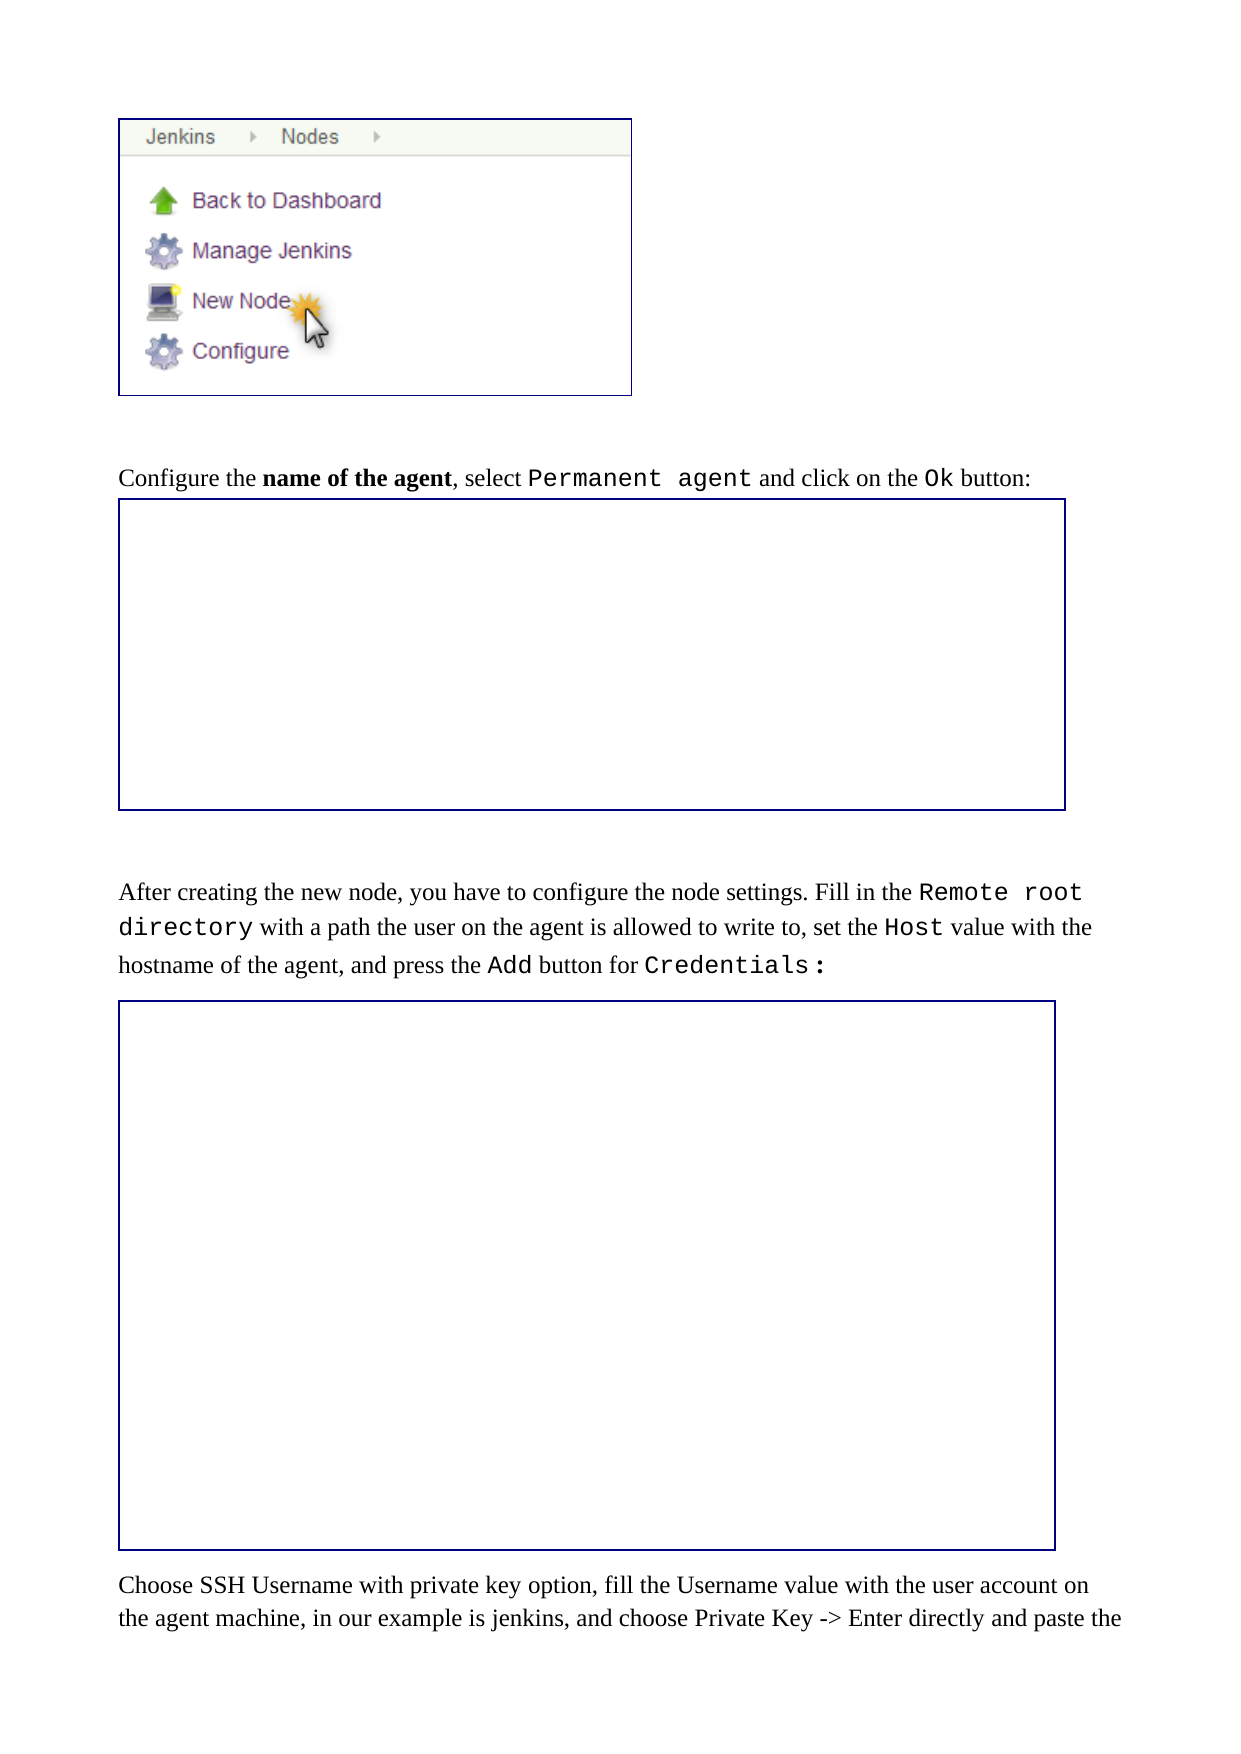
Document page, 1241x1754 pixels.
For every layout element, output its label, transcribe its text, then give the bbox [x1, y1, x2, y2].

text Choose SSH Username with private key option, fill the Username value with the user account on the agent machine, in our example is jenkins, and choose Private Key -> Enter directly and paste the [118, 1570, 1122, 1632]
text After creating the new node, you have to configure the node settings. Fill in the Remote root directory with a path the user on the agent is allowed to write to, set the Host value with the hostname of the agent, and press the Add button for Credentials : [118, 877, 1122, 981]
picture [120, 120, 631, 395]
text Configure the name of the agent, select Permanent agent and click on the Ok button: [118, 463, 1122, 811]
